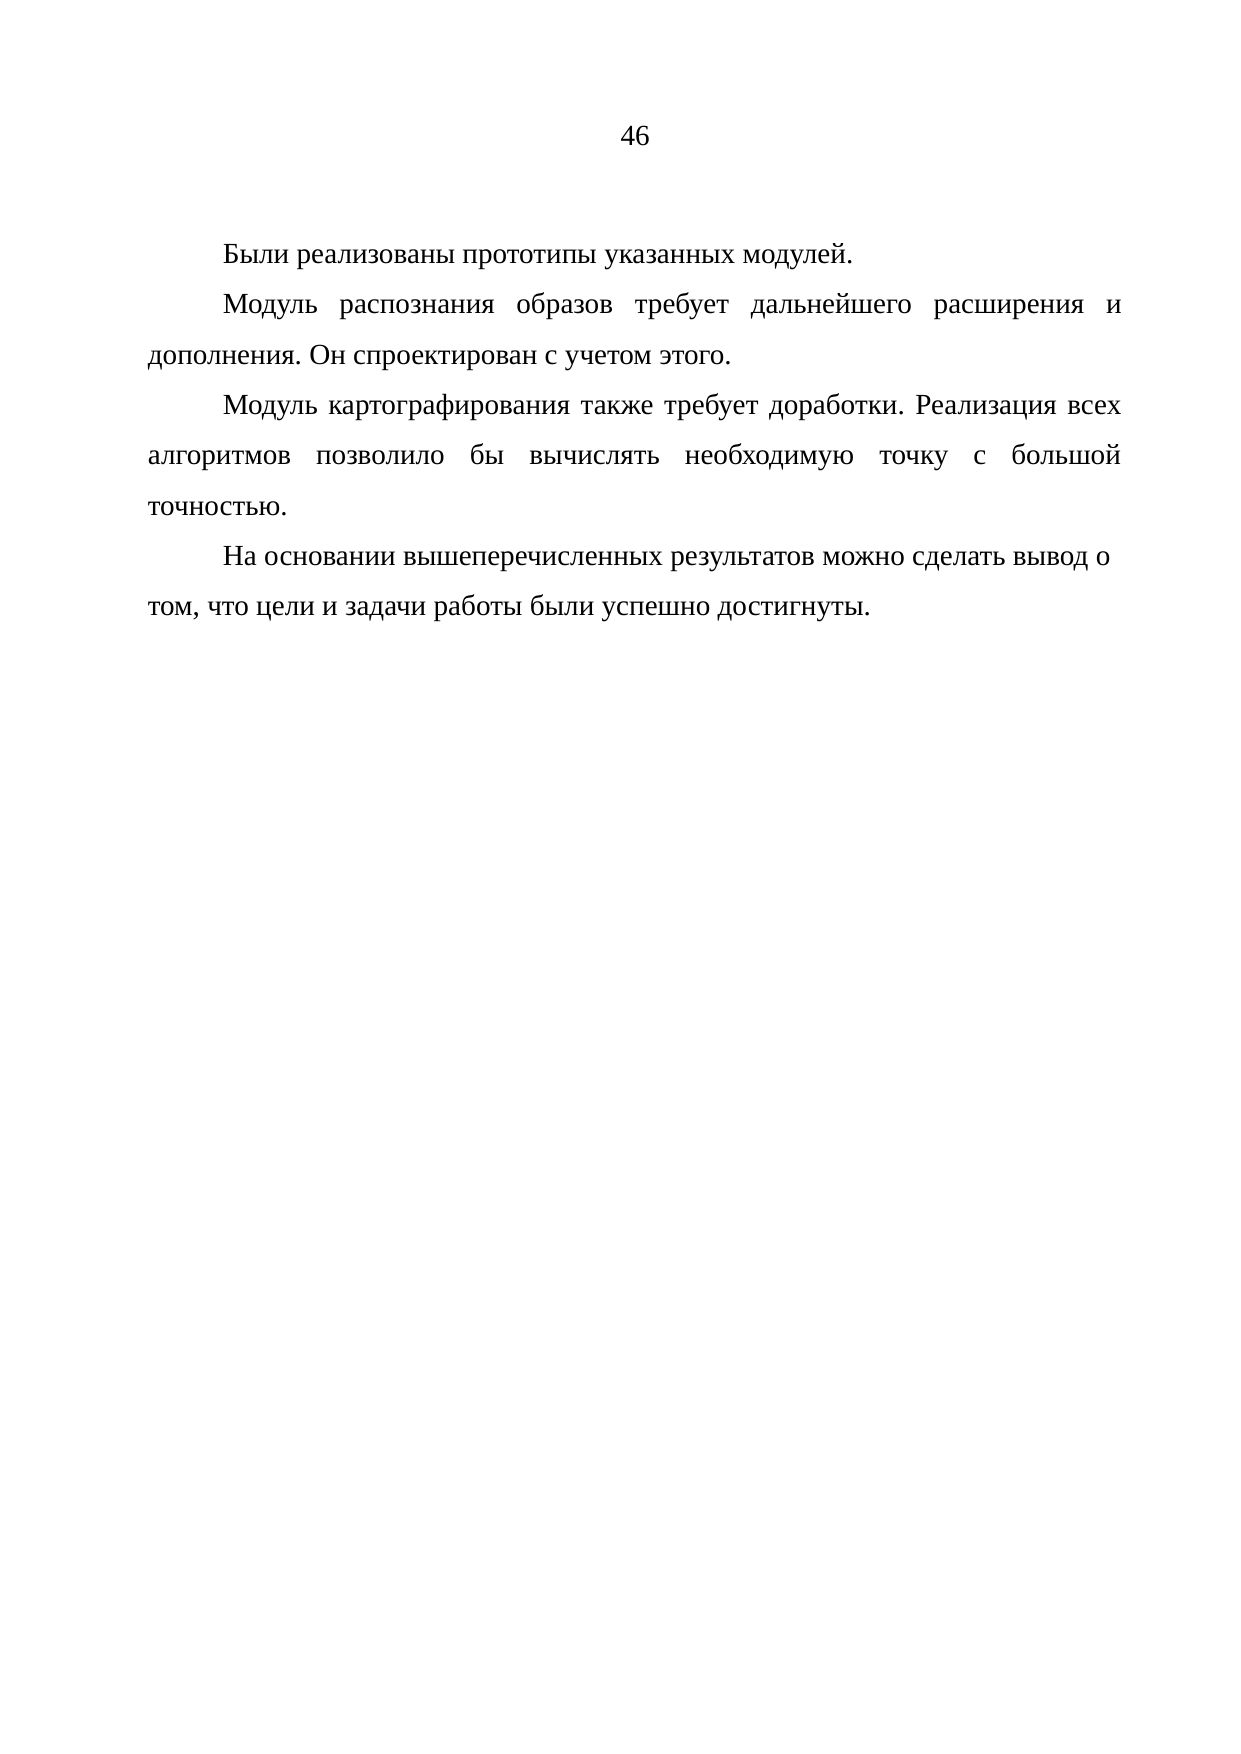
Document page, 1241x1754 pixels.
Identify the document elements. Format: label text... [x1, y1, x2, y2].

text Модуль картографирования также требует доработки. Реализация всех алгоритмов позволило бы вычислять необходимую точку с большой точностью. [148, 387, 1122, 521]
text Были реализованы прототипы указанных модулей. [148, 236, 1122, 270]
text На основании вышеперечисленных результатов можно сделать вывод о том, что цели и задачи работы были успешно достигнуты. [148, 538, 1122, 622]
text Модуль распознания образов требует дальнейшего расширения и дополнения. Он спроектирован с учетом этого. [148, 286, 1122, 370]
